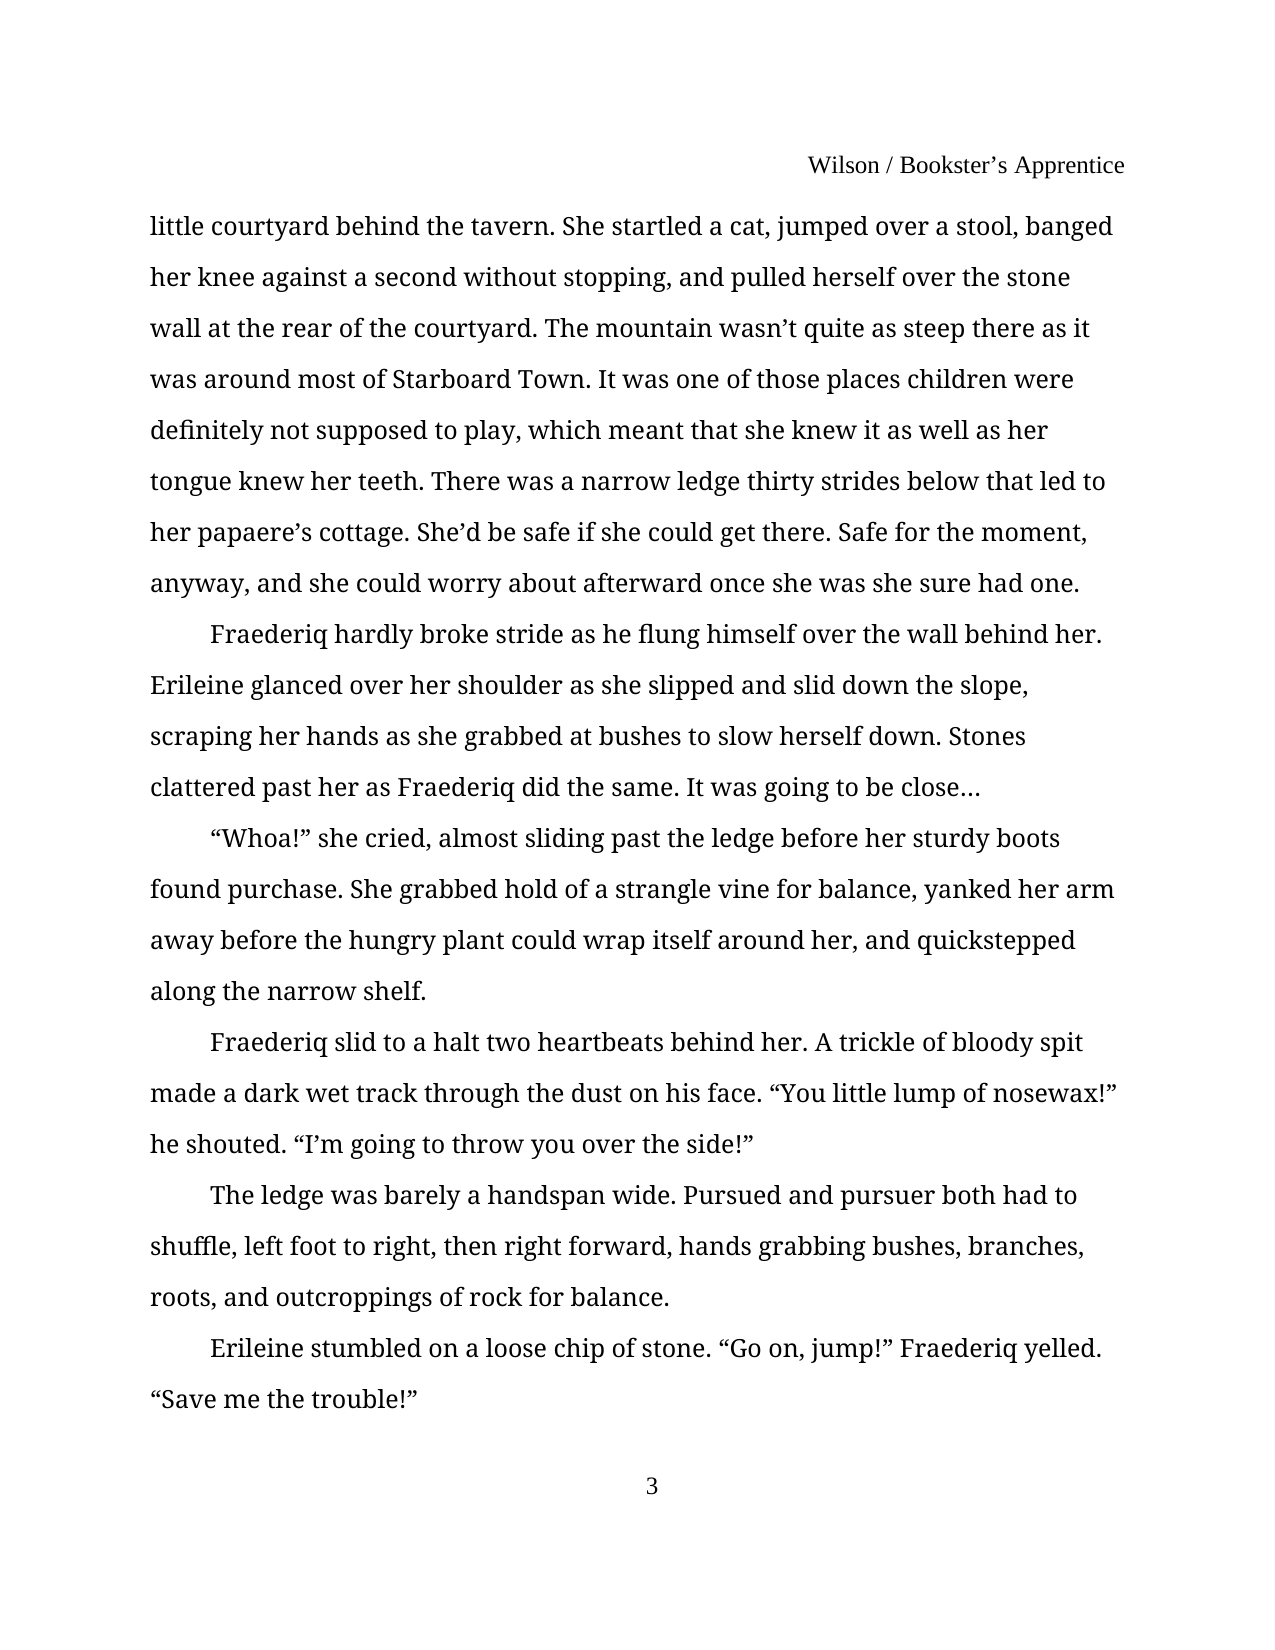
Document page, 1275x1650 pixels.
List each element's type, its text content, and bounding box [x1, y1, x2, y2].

text little courtyard behind the tavern. She startled a cat, jumped over a stool, banged her knee against a second without stopping, and pulled herself over the stone wall at the rear of the courtyard. The mountain wasn’t quite as steep there as it was around most of Starboard Town. It was one of those places children were definitely not supposed to play, which meant that she knew it as well as her tongue knew her teeth. There was a narrow ledge thirty strides below that led to her papaere’s cottage. She’d be safe if she could get there. Safe for the moment, anyway, and she could worry about afterward once she was she sure had one. [150, 208, 1125, 599]
text The ledge was barely a handspan wide. Pursued and pursuer both had to shuffle, left foot to right, then right forward, hands grabbing bushes, branches, roots, and outcroppings of rock for balance. [150, 1178, 1125, 1314]
text Fraederiq hardly broke stride as he flung himself over the wall behind her. Erileine glanced over her shoulder as she slipped and slid down the slope, scraping her hands as she grabbed at bushes to slow herself down. Stones clattered past her as Fraederiq did the same. It was going to be close… [150, 617, 1125, 804]
text Erileine stumbled on a loose chip of stone. “Go on, jump!” Fraederiq yelled. “Save me the trouble!” [150, 1331, 1125, 1416]
text “Whoa!” she cried, almost sliding past the ledge before her sturdy boots found purchase. She grabbed hold of a strangle vine for balance, yanked her arm away before the hungry plant could wrap itself around her, and quickstepped along the narrow shelf. [150, 821, 1125, 1008]
text Fraederiq slid to a halt two heartbeats behind her. A trickle of bloody spit made a dark wet track through the dust on his face. “You little lump of nosewax!” he shouted. “I’m going to throw you over the side!” [150, 1025, 1125, 1161]
